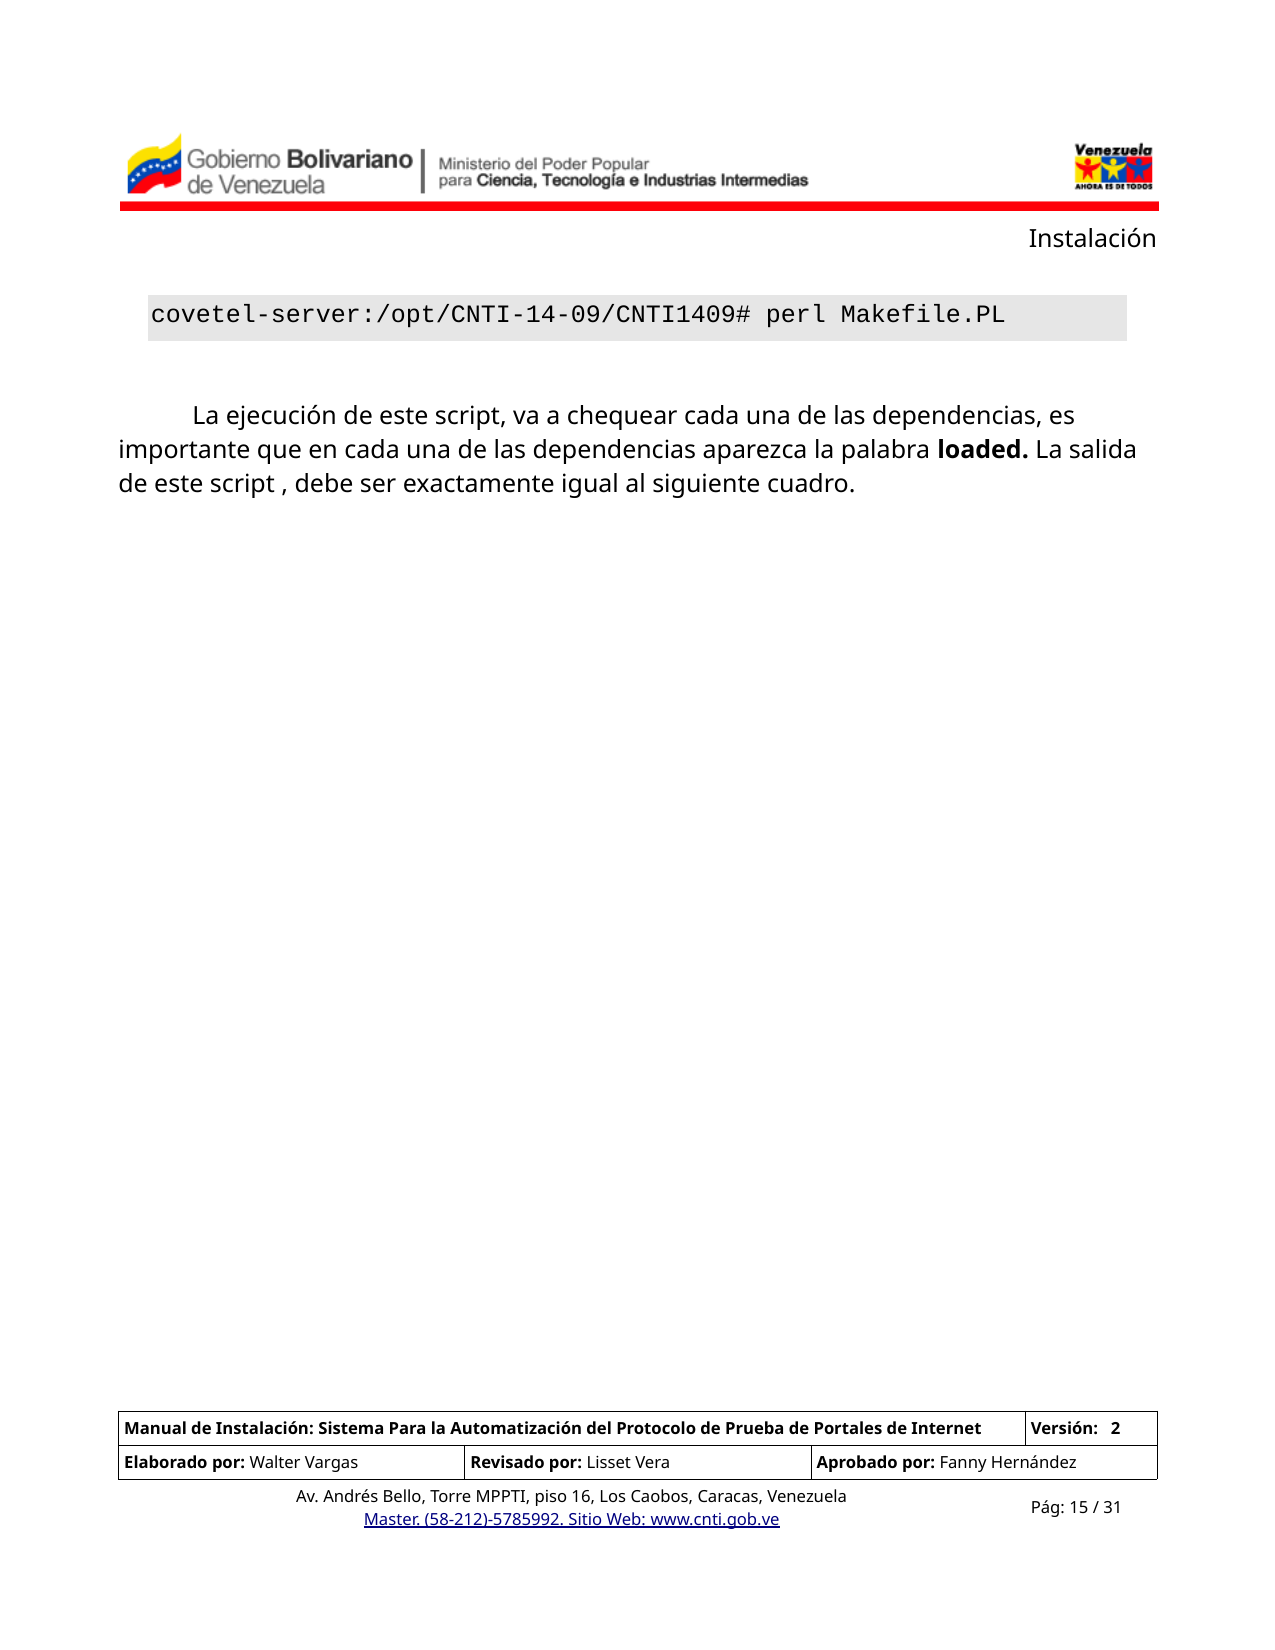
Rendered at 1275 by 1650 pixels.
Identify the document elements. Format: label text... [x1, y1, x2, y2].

picture [120, 125, 1159, 211]
text La ejecución de este script, va a chequear cada una de las dependencias, es importante que en cada una de las dependencias aparezca la palabra loaded. La salida de este script , debe ser exactamente igual al siguiente cuadro. [118, 392, 1157, 499]
text covetel-server:/opt/CNTI-14-09/CNTI1409# perl Makefile.PL [148, 295, 1127, 332]
